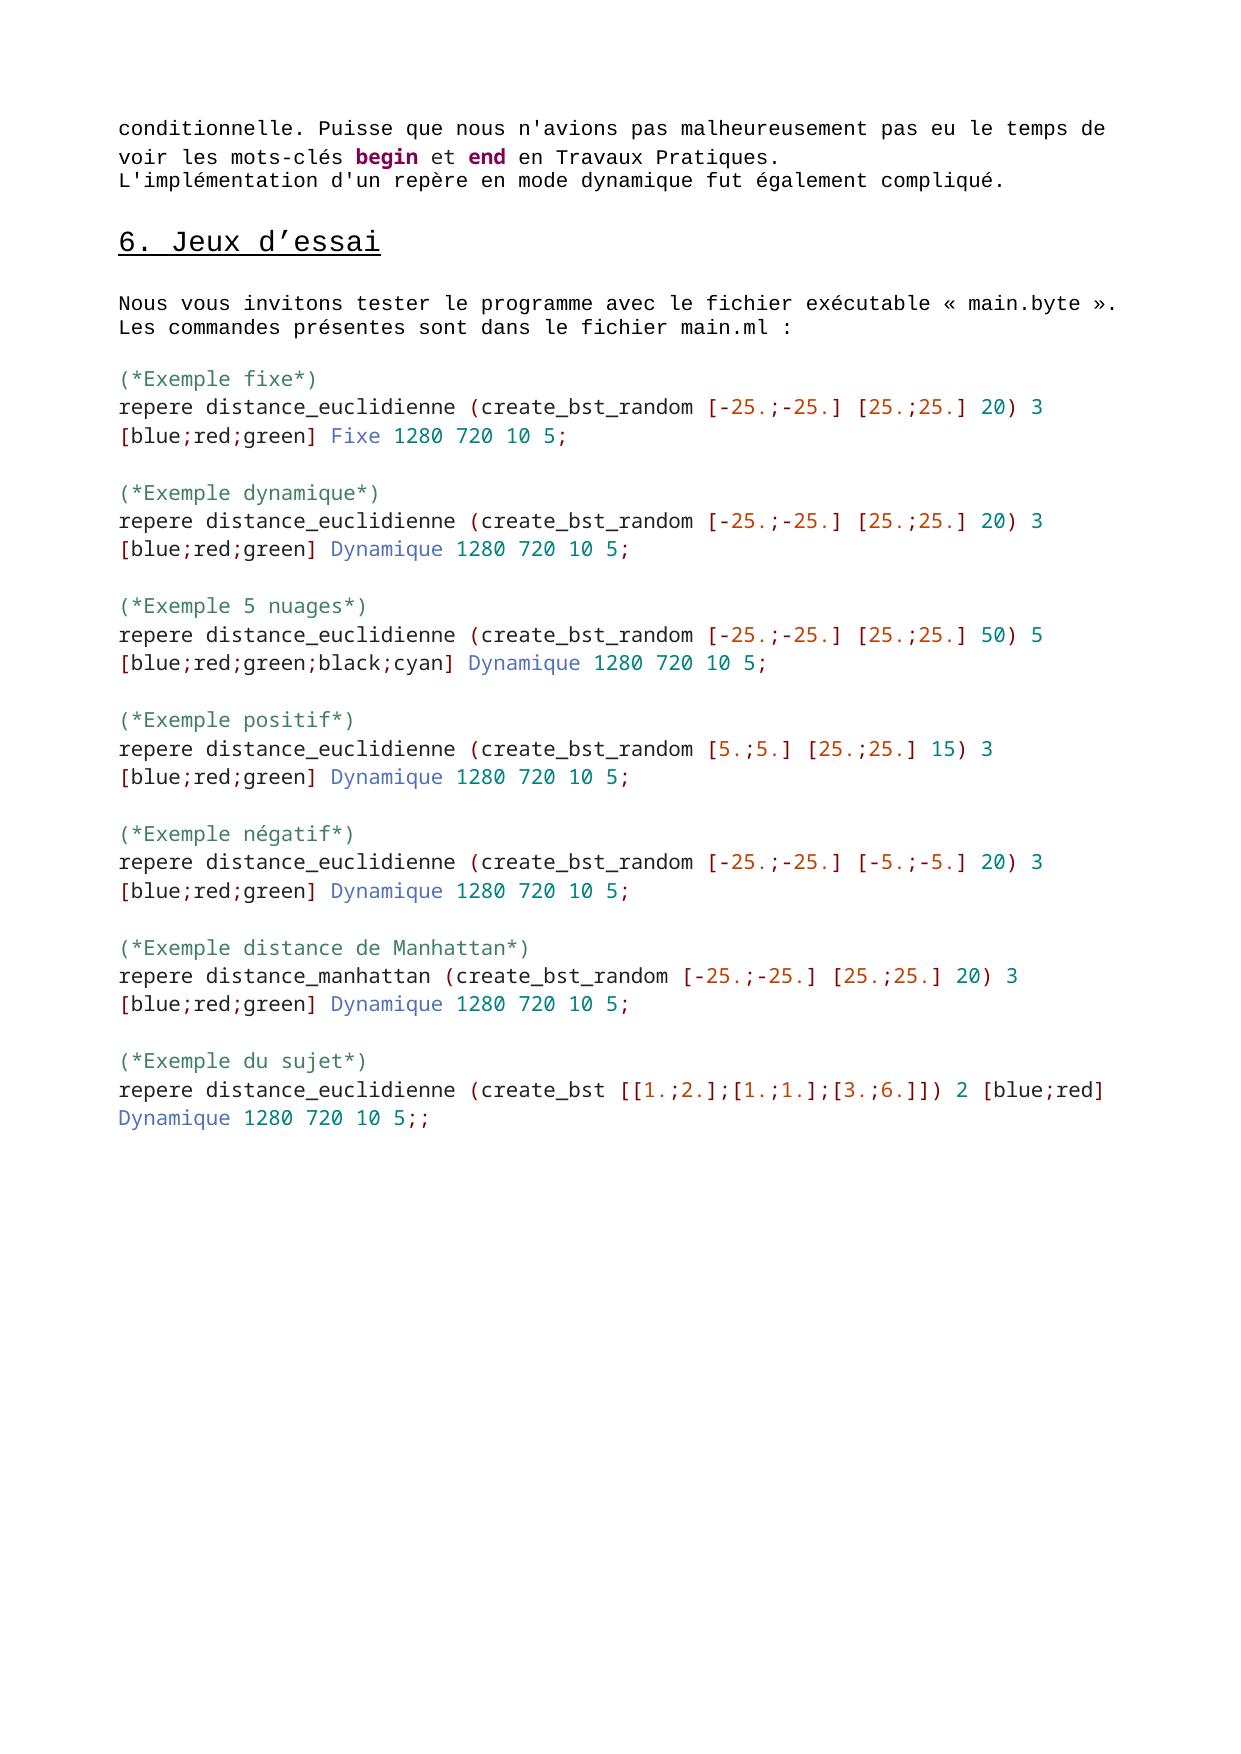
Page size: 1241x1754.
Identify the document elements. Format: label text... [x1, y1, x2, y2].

text 6. Jeux d’essai [118, 227, 1122, 260]
text [blue;red;green] Dynamique 1280 720 10 5; [118, 989, 1122, 1018]
text repere distance_euclidienne (create_bst_random [-25.;-25.] [-5.;-5.] 20) 3 [blue;red;green] Dynamique 1280 720 10 5; [118, 847, 1122, 904]
text conditionnelle. Puisse que nous n'avions pas malheureusement pas eu le temps de voir les mots-clés begin et end en Travaux Pratiques. [118, 118, 1122, 170]
text (*Exemple distance de Manhattan*) [118, 933, 1122, 961]
text L'implémentation d'un repère en mode dynamique fut également compliqué. [118, 170, 1122, 194]
text Nous vous invitons tester le programme avec le fichier exécutable « main.byte ». [118, 293, 1122, 317]
text (*Exemple du sujet*) [118, 1046, 1122, 1075]
text repere distance_euclidienne (create_bst_random [5.;5.] [25.;25.] 15) 3 [blue;red;green] Dynamique 1280 720 10 5; [118, 734, 1122, 791]
text (*Exemple négatif*) [118, 819, 1122, 847]
text (*Exemple dynamique*) [118, 478, 1122, 506]
text Les commandes présentes sont dans le fichier main.ml : [118, 317, 1122, 340]
text (*Exemple fixe*) [118, 364, 1122, 392]
text (*Exemple 5 nuages*) [118, 591, 1122, 620]
text repere distance_euclidienne (create_bst_random [-25.;-25.] [25.;25.] 20) 3 [blue;red;green] Fixe 1280 720 10 5; [118, 392, 1122, 449]
text repere distance_manhattan (create_bst_random [-25.;-25.] [25.;25.] 20) 3 [118, 961, 1122, 989]
text (*Exemple positif*) [118, 705, 1122, 734]
text repere distance_euclidienne (create_bst_random [-25.;-25.] [25.;25.] 50) 5 [blue;red;green;black;cyan] Dynamique 1280 720 10 5; [118, 620, 1122, 677]
text repere distance_euclidienne (create_bst_random [-25.;-25.] [25.;25.] 20) 3 [blue;red;green] Dynamique 1280 720 10 5; [118, 506, 1122, 563]
text repere distance_euclidienne (create_bst [[1.;2.];[1.;1.];[3.;6.]]) 2 [blue;red] Dynamique 1280 720 10 5;; [118, 1075, 1122, 1132]
